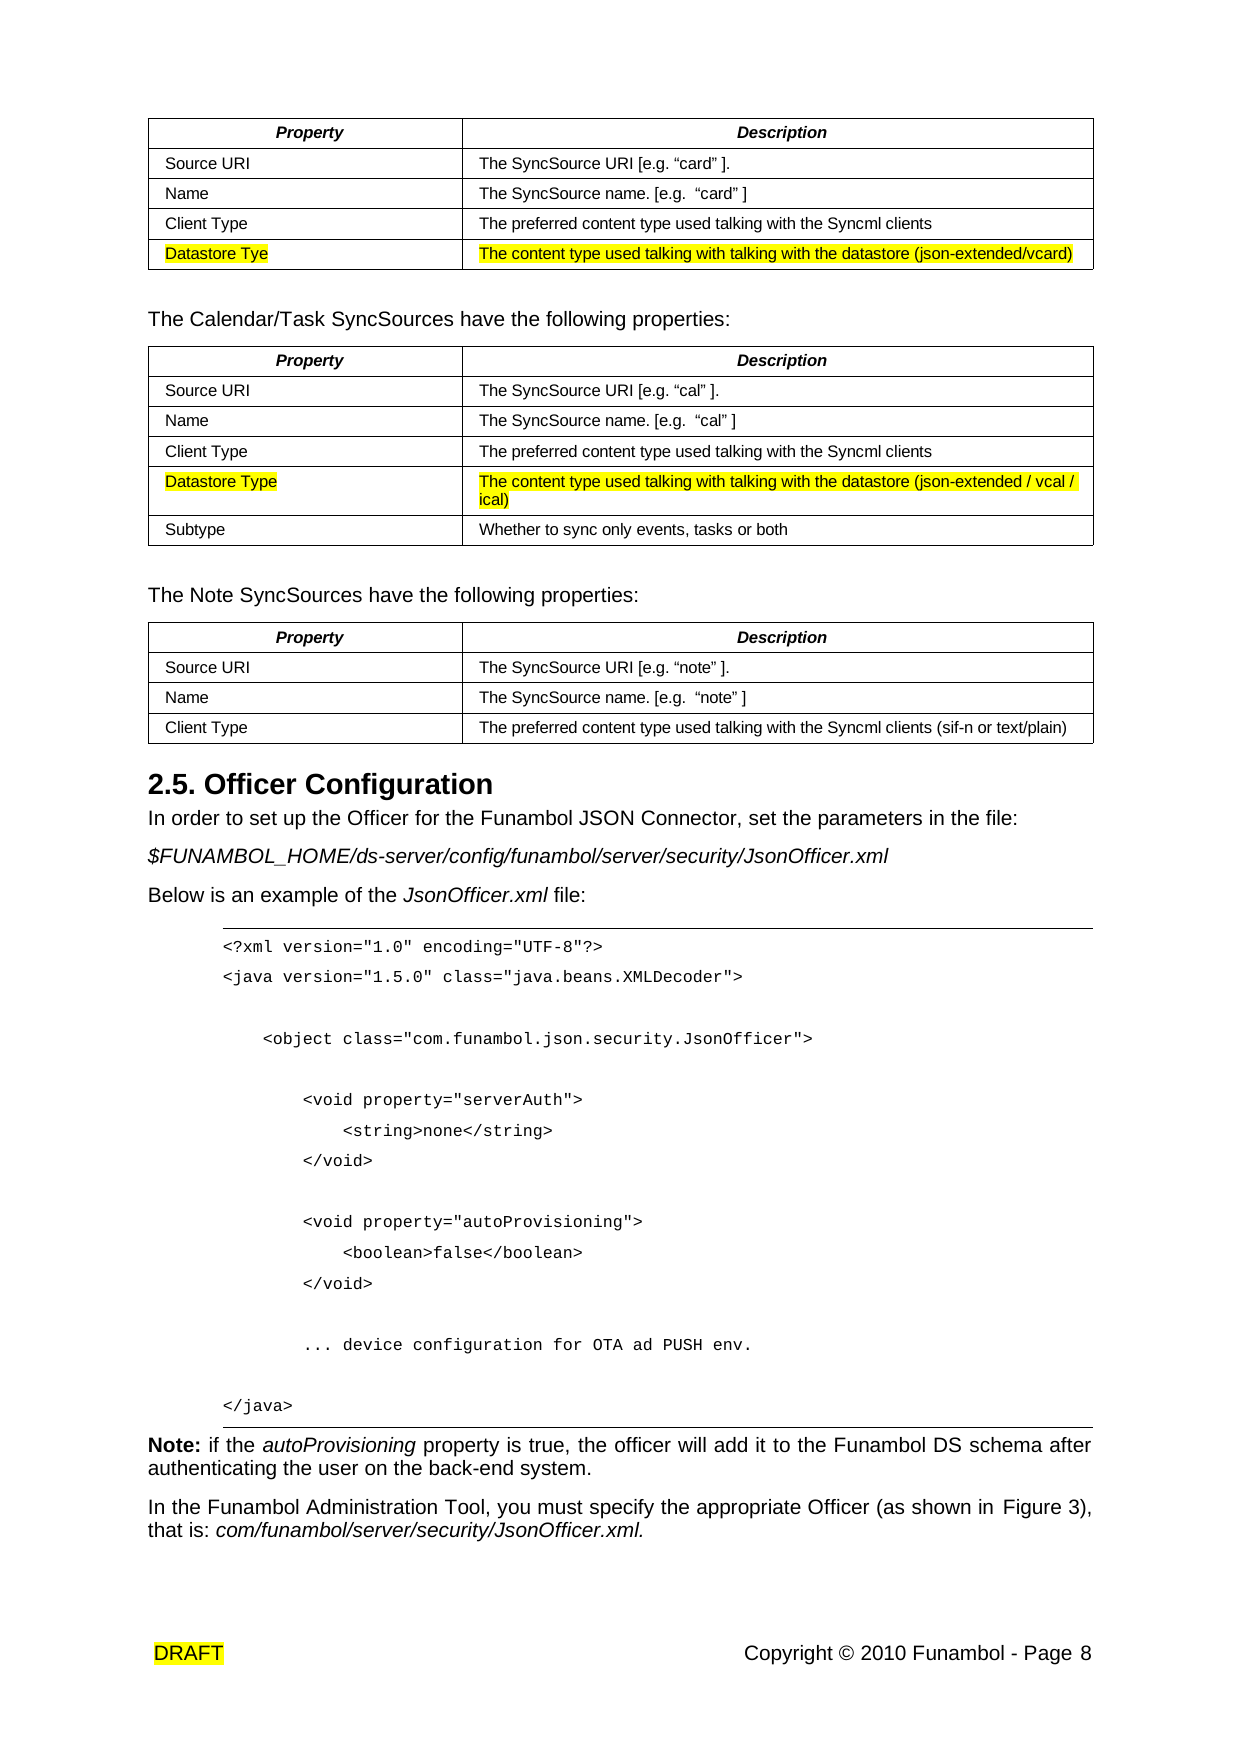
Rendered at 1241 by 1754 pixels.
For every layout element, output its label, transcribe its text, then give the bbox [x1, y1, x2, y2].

text <boolean>false</boolean> [223, 1234, 1093, 1263]
table_cell The preferred content type used talking with the Syncml clients (sif-n or text/plain) [463, 714, 1093, 743]
table_cell Source URI [149, 653, 462, 682]
table_header Description [463, 119, 1093, 148]
table_cell The SyncSource URI [e.g. “cal” ]. [463, 377, 1093, 406]
table_cell Name [149, 179, 462, 208]
text $FUNAMBOL_HOME/ds-server/config/funambol/server/security/JsonOfficer.xml [148, 845, 1093, 868]
table_cell The preferred content type used talking with the Syncml clients [463, 437, 1093, 466]
text Note: if the autoProvisioning property is true, the officer will add it to the Funambol DS schema after authenticating the user on the back-end system. [148, 1433, 1093, 1480]
table_cell The SyncSource name. [e.g. “note” ] [463, 683, 1093, 713]
text <java version="1.5.0" class="java.beans.XMLDecoder"> [223, 959, 1093, 988]
text <string>none</string> [223, 1112, 1093, 1141]
subtitle Officer Configuration [148, 768, 1093, 800]
text <void property="autoProvisioning"> [223, 1204, 1093, 1233]
text <void property="serverAuth"> [223, 1081, 1093, 1110]
table_header Property [149, 119, 462, 148]
text </java> [223, 1387, 1093, 1427]
text </void> [223, 1265, 1093, 1294]
table_cell Subtype [149, 516, 462, 545]
text Below is an example of the JsonOfficer.xml file: [148, 883, 1093, 907]
table_cell Name [149, 407, 462, 436]
table_cell Source URI [149, 377, 462, 406]
table_cell The SyncSource URI [e.g. “note” ]. [463, 653, 1093, 682]
text <object class="com.funambol.json.security.JsonOfficer"> [223, 1020, 1093, 1049]
table_header Property [149, 347, 462, 376]
table_cell The preferred content type used talking with the Syncml clients [463, 209, 1093, 239]
table_header Description [463, 347, 1093, 376]
table_cell Client Type [149, 209, 462, 239]
table_cell Client Type [149, 714, 462, 743]
table_cell Name [149, 683, 462, 713]
text In order to set up the Officer for the Funambol JSON Connector, set the parameters in the file: [148, 806, 1093, 830]
table_cell Datastore Tye [149, 240, 462, 269]
table_cell The SyncSource name. [e.g. “cal” ] [463, 407, 1093, 436]
table_cell The SyncSource name. [e.g. “card” ] [463, 179, 1093, 208]
table_cell The SyncSource URI [e.g. “card” ]. [463, 149, 1093, 178]
text In the Funambol Administration Tool, you must specify the appropriate Officer (as shown in Figure 3), that is: com/funambol/server/security/JsonOfficer.xml. [148, 1495, 1093, 1542]
text The Calendar/Task SyncSources have the following properties: [148, 307, 1093, 331]
text <?xml version="1.0" encoding="UTF-8"?> [223, 929, 1093, 957]
table_cell The content type used talking with talking with the datastore (json-extended / vcal / ical) [463, 467, 1093, 515]
table_cell Client Type [149, 437, 462, 466]
table_cell Datastore Type [149, 467, 462, 515]
table_cell Whether to sync only events, tasks or both [463, 516, 1093, 545]
text </void> [223, 1142, 1093, 1172]
table_cell The content type used talking with talking with the datastore (json-extended/vcard) [463, 240, 1093, 269]
text ... device configuration for OTA ad PUSH env. [223, 1326, 1093, 1355]
table_cell Source URI [149, 149, 462, 178]
table_header Description [463, 623, 1093, 652]
text The Note SyncSources have the following properties: [148, 584, 1093, 607]
table_header Property [149, 623, 462, 652]
